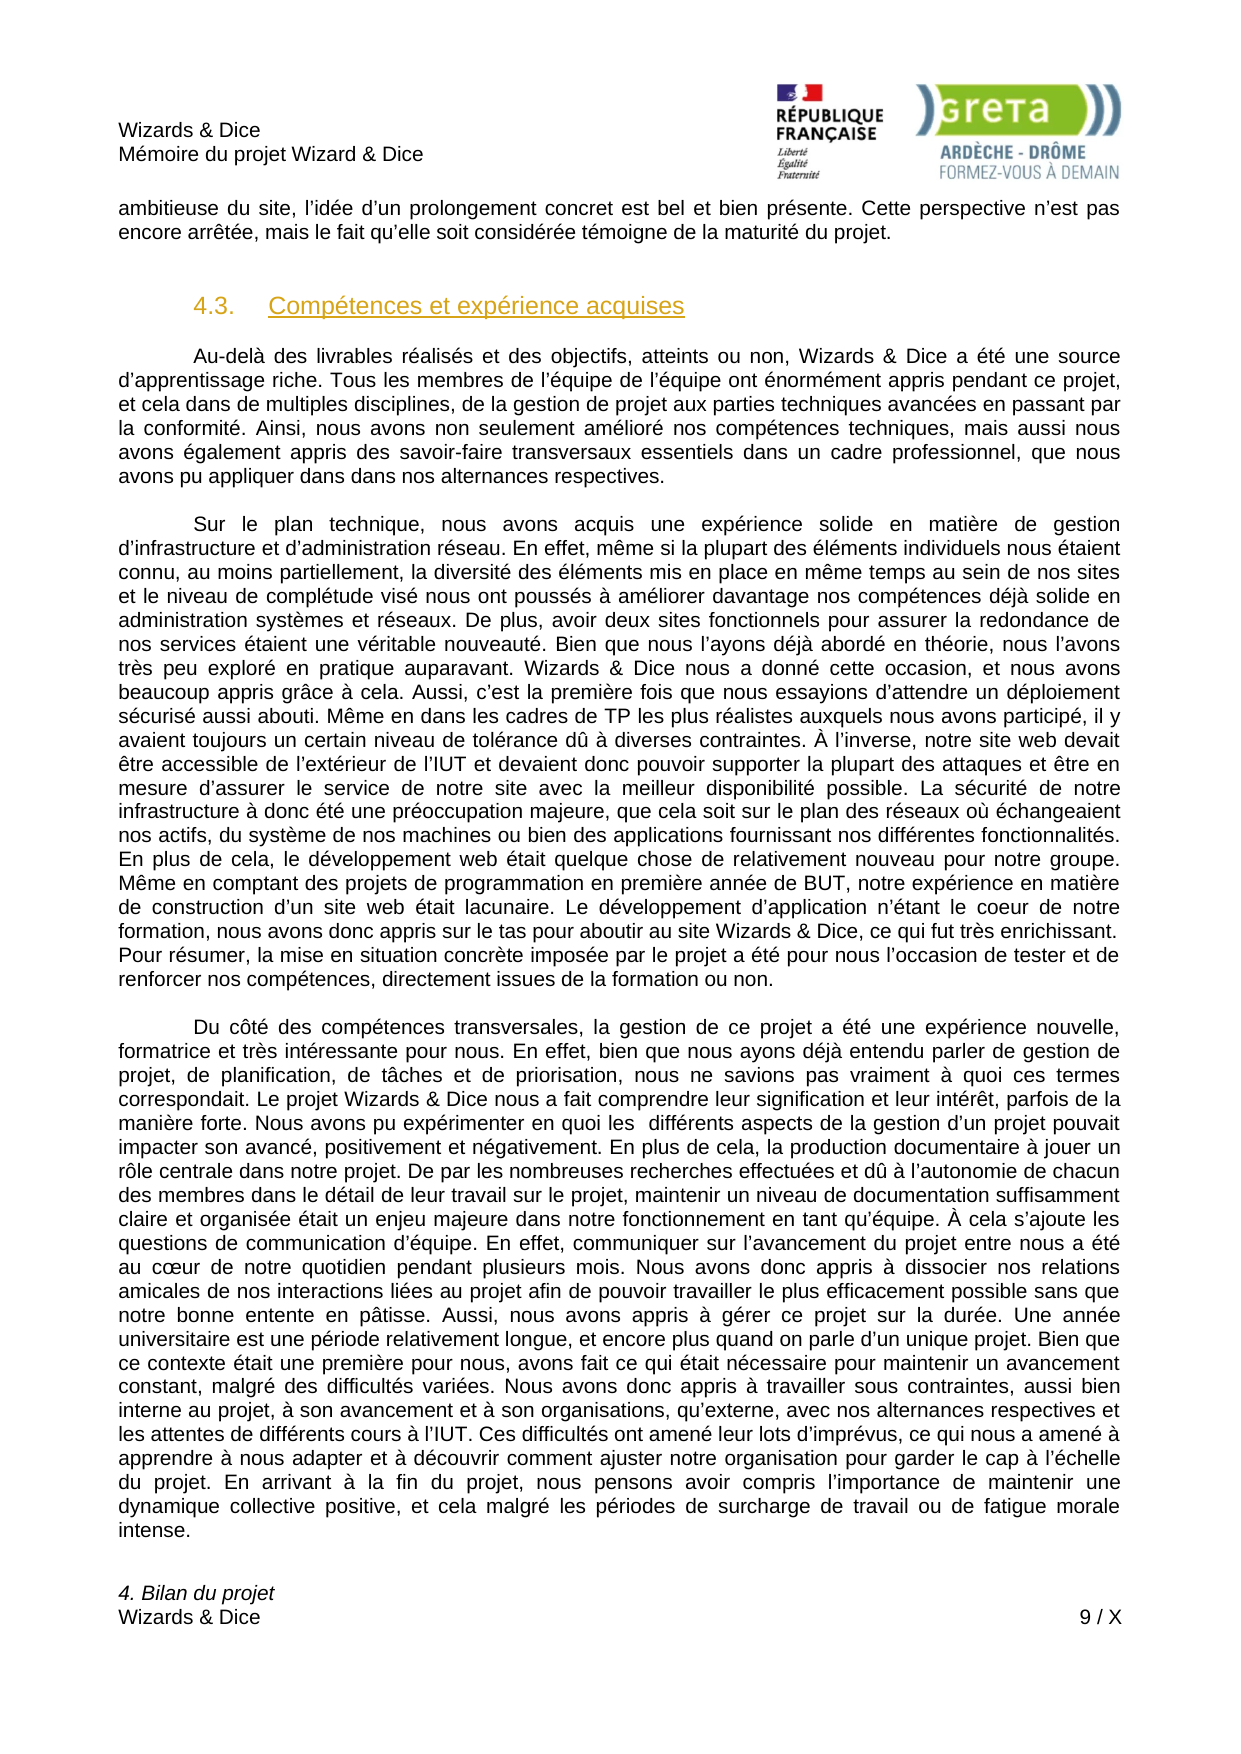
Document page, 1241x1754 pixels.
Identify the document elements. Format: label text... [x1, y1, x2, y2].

picture [776, 82, 1124, 182]
text Sur le plan technique, nous avons acquis une expérience solide en matière de gestion d’infrastructure et d’administration réseau. En effet, même si la plupart des éléments individuels nous étaient connu, au moins partiellement, la diversité des éléments mis en place en même temps au sein de nos sites et le niveau de complétude visé nous ont poussés à améliorer davantage nos compétences déjà solide en administration systèmes et réseaux. De plus, avoir deux sites fonctionnels pour assurer la redondance de nos services étaient une véritable nouveauté. Bien que nous l’ayons déjà abordé en théorie, nous l’avons très peu exploré en pratique auparavant. Wizards & Dice nous a donné cette occasion, et nous avons beaucoup appris grâce à cela. Aussi, c’est la première fois que nous essayions d’attendre un déploiement sécurisé aussi abouti. Même en dans les cadres de TP les plus réalistes auxquels nous avons participé, il y avaient toujours un certain niveau de tolérance dû à diverses contraintes. À l’inverse, notre site web devait être accessible de l’extérieur de l’IUT et devaient donc pouvoir supporter la plupart des attaques et être en mesure d’assurer le service de notre site avec la meilleur disponibilité possible. La sécurité de notre infrastructure à donc été une préoccupation majeure, que cela soit sur le plan des réseaux où échangeaient nos actifs, du système de nos machines ou bien des applications fournissant nos différentes fonctionnalités. En plus de cela, le développement web était quelque chose de relativement nouveau pour notre groupe. Même en comptant des projets de programmation en première année de BUT, notre expérience en matière de construction d’un site web était lacunaire. Le développement d’application n’étant le coeur de notre formation, nous avons donc appris sur le tas pour aboutir au site Wizards & Dice, ce qui fut très enrichissant. [118, 512, 1122, 943]
text Pour résumer, la mise en situation concrète imposée par le projet a été pour nous l’occasion de tester et de renforcer nos compétences, directement issues de la formation ou non. [118, 943, 1122, 991]
text Du côté des compétences transversales, la gestion de ce projet a été une expérience nouvelle, formatrice et très intéressante pour nous. En effet, bien que nous ayons déjà entendu parler de gestion de projet, de planification, de tâches et de priorisation, nous ne savions pas vraiment à quoi ces termes correspondait. Le projet Wizards & Dice nous a fait comprendre leur signification et leur intérêt, parfois de la manière forte. Nous avons pu expérimenter en quoi les différents aspects de la gestion d’un projet pouvait impacter son avancé, positivement et négativement. En plus de cela, la production documentaire à jouer un rôle centrale dans notre projet. De par les nombreuses recherches effectuées et dû à l’autonomie de chacun des membres dans le détail de leur travail sur le projet, maintenir un niveau de documentation suffisamment claire et organisée était un enjeu majeure dans notre fonctionnement en tant qu’équipe. À cela s’ajoute les questions de communication d’équipe. En effet, communiquer sur l’avancement du projet entre nous a été au cœur de notre quotidien pendant plusieurs mois. Nous avons donc appris à dissocier nos relations amicales de nos interactions liées au projet afin de pouvoir travailler le plus efficacement possible sans que notre bonne entente en pâtisse. Aussi, nous avons appris à gérer ce projet sur la durée. Une année universitaire est une période relativement longue, et encore plus quand on parle d’un unique projet. Bien que ce contexte était une première pour nous, avons fait ce qui était nécessaire pour maintenir un avancement constant, malgré des difficultés variées. Nous avons donc appris à travailler sous contraintes, aussi bien interne au projet, à son avancement et à son organisations, qu’externe, avec nos alternances respectives et les attentes de différents cours à l’IUT. Ces difficultés ont amené leur lots d’imprévus, ce qui nous a amené à apprendre à nous adapter et à découvrir comment ajuster notre organisation pour garder le cap à l’échelle du projet. En arrivant à la fin du projet, nous pensons avoir compris l’importance de maintenir une dynamique collective positive, et cela malgré les périodes de surcharge de travail ou de fatigue morale intense. [118, 1015, 1122, 1542]
text Au-delà des livrables réalisés et des objectifs, atteints ou non, Wizards & Dice a été une source d’apprentissage riche. Tous les membres de l’équipe de l’équipe ont énormément appris pendant ce projet, et cela dans de multiples disciplines, de la gestion de projet aux parties techniques avancées en passant par la conformité. Ainsi, nous avons non seulement amélioré nos compétences techniques, mais aussi nous avons également appris des savoir-faire transversaux essentiels dans un cadre professionnel, que nous avons pu appliquer dans dans nos alternances respectives. [118, 344, 1122, 488]
text ambitieuse du site, l’idée d’un prolongement concret est bel et bien présente. Cette perspective n’est pas encore arrêtée, mais le fait qu’elle soit considérée témoigne de la maturité du projet. [118, 196, 1122, 243]
subtitle Compétences et expérience acquises [193, 291, 1122, 320]
